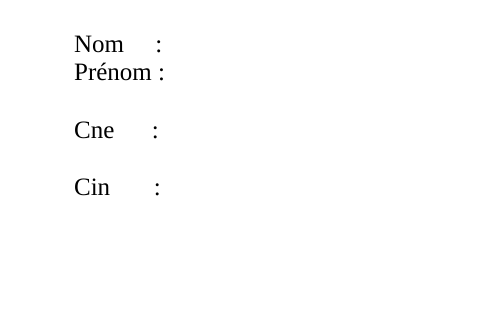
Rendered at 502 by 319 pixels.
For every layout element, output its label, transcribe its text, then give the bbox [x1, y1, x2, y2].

text Nom : [0, 29, 502, 57]
text Prénom : [0, 57, 502, 86]
text Cne : [0, 115, 502, 144]
picture [0, 144, 502, 172]
picture [0, 86, 502, 115]
text Cin : [0, 172, 502, 201]
picture [0, 0, 502, 29]
picture [0, 201, 502, 319]
